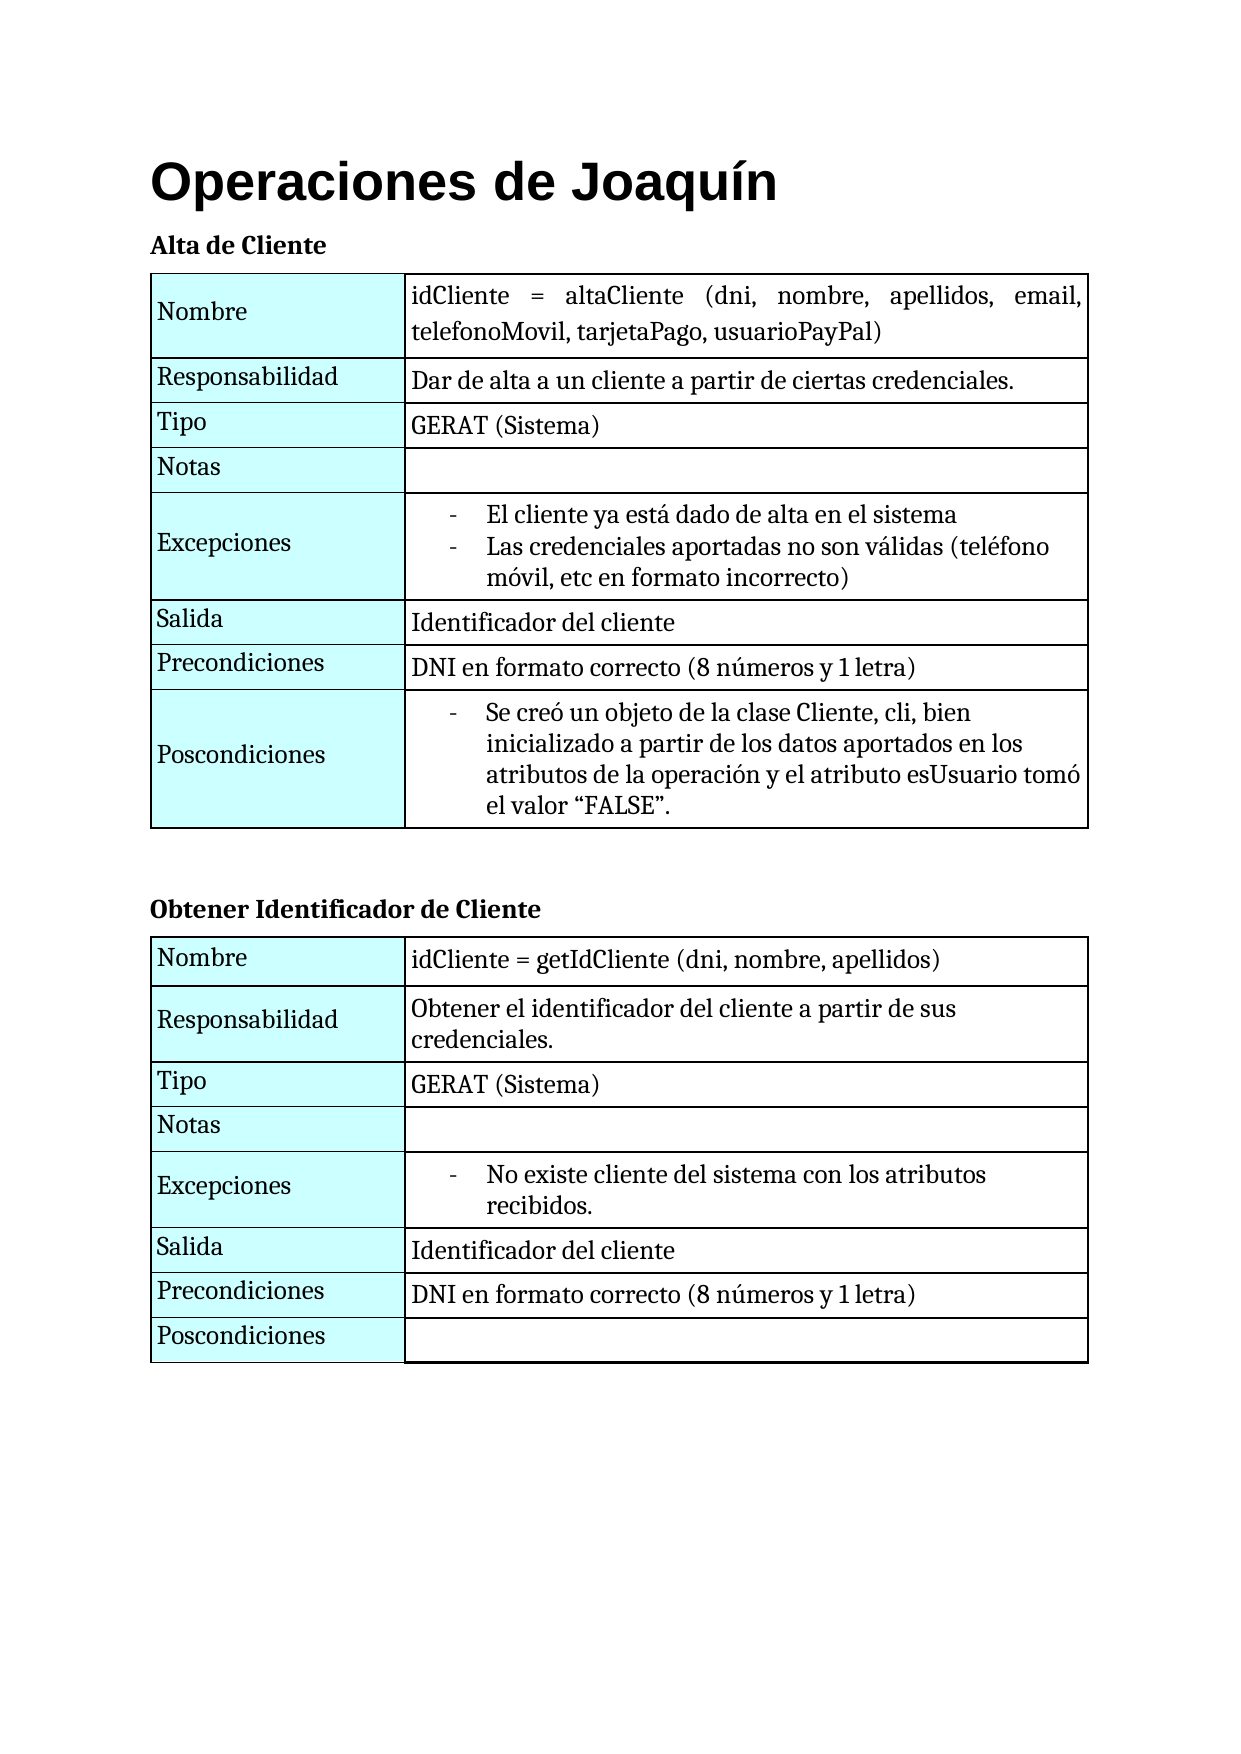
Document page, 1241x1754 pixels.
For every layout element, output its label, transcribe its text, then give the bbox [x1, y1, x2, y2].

table_cell Notas [152, 1107, 404, 1151]
table_cell Dar de alta a un cliente a partir de ciertas credenciales. [406, 359, 1087, 402]
table_cell GERAT (Sistema) [406, 404, 1087, 447]
table_header idCliente = getIdCliente (dni, nombre, apellidos) [406, 938, 1087, 985]
table_header idCliente = altaCliente (dni, nombre, apellidos, email, telefonoMovil, tarjetaPago, usuarioPayPal) [406, 275, 1087, 357]
table_cell GERAT (Sistema) [406, 1063, 1087, 1106]
table_cell Poscondiciones [152, 690, 404, 827]
table_cell Excepciones [152, 1152, 404, 1227]
table_cell Obtener el identificador del cliente a partir de sus credenciales. [406, 987, 1087, 1061]
table_cell Se creó un objeto de la clase Cliente, cli, bien inicializado a partir de los datos aportados en los atributos de la operación y el atributo esUsuario tomó el valor “FALSE”. [406, 691, 1087, 827]
table_cell Tipo [152, 1063, 404, 1106]
table_cell Salida [152, 1228, 404, 1272]
table_cell Excepciones [152, 493, 404, 599]
table_cell Salida [152, 601, 404, 644]
table_cell DNI en formato correcto (8 números y 1 letra) [406, 646, 1087, 689]
table_cell Tipo [152, 403, 404, 447]
table_cell Precondiciones [152, 1273, 404, 1317]
table_header Nombre [152, 274, 404, 357]
text Alta de Cliente [150, 242, 1090, 258]
table_cell [406, 1319, 1087, 1361]
table_cell DNI en formato correcto (8 números y 1 letra) [406, 1274, 1087, 1317]
table_cell [406, 1108, 1087, 1151]
table_header Nombre [152, 938, 404, 985]
table_cell Responsabilidad [152, 987, 404, 1061]
table_cell El cliente ya está dado de alta en el sistema Las credenciales aportadas no son válidas (teléfono móvil, etc en formato incorrecto) [406, 494, 1087, 599]
table_cell No existe cliente del sistema con los atributos recibidos. [406, 1153, 1087, 1227]
table_cell Responsabilidad [152, 359, 404, 402]
text Operaciones de Joaquín [150, 150, 1090, 212]
table_cell Poscondiciones [152, 1318, 404, 1361]
table_cell Notas [152, 448, 404, 492]
table_cell Identificador del cliente [406, 1229, 1087, 1272]
table_cell Precondiciones [152, 645, 404, 689]
table_cell [406, 449, 1087, 492]
table_cell Identificador del cliente [406, 601, 1087, 644]
text Obtener Identificador de Cliente [150, 906, 1090, 922]
